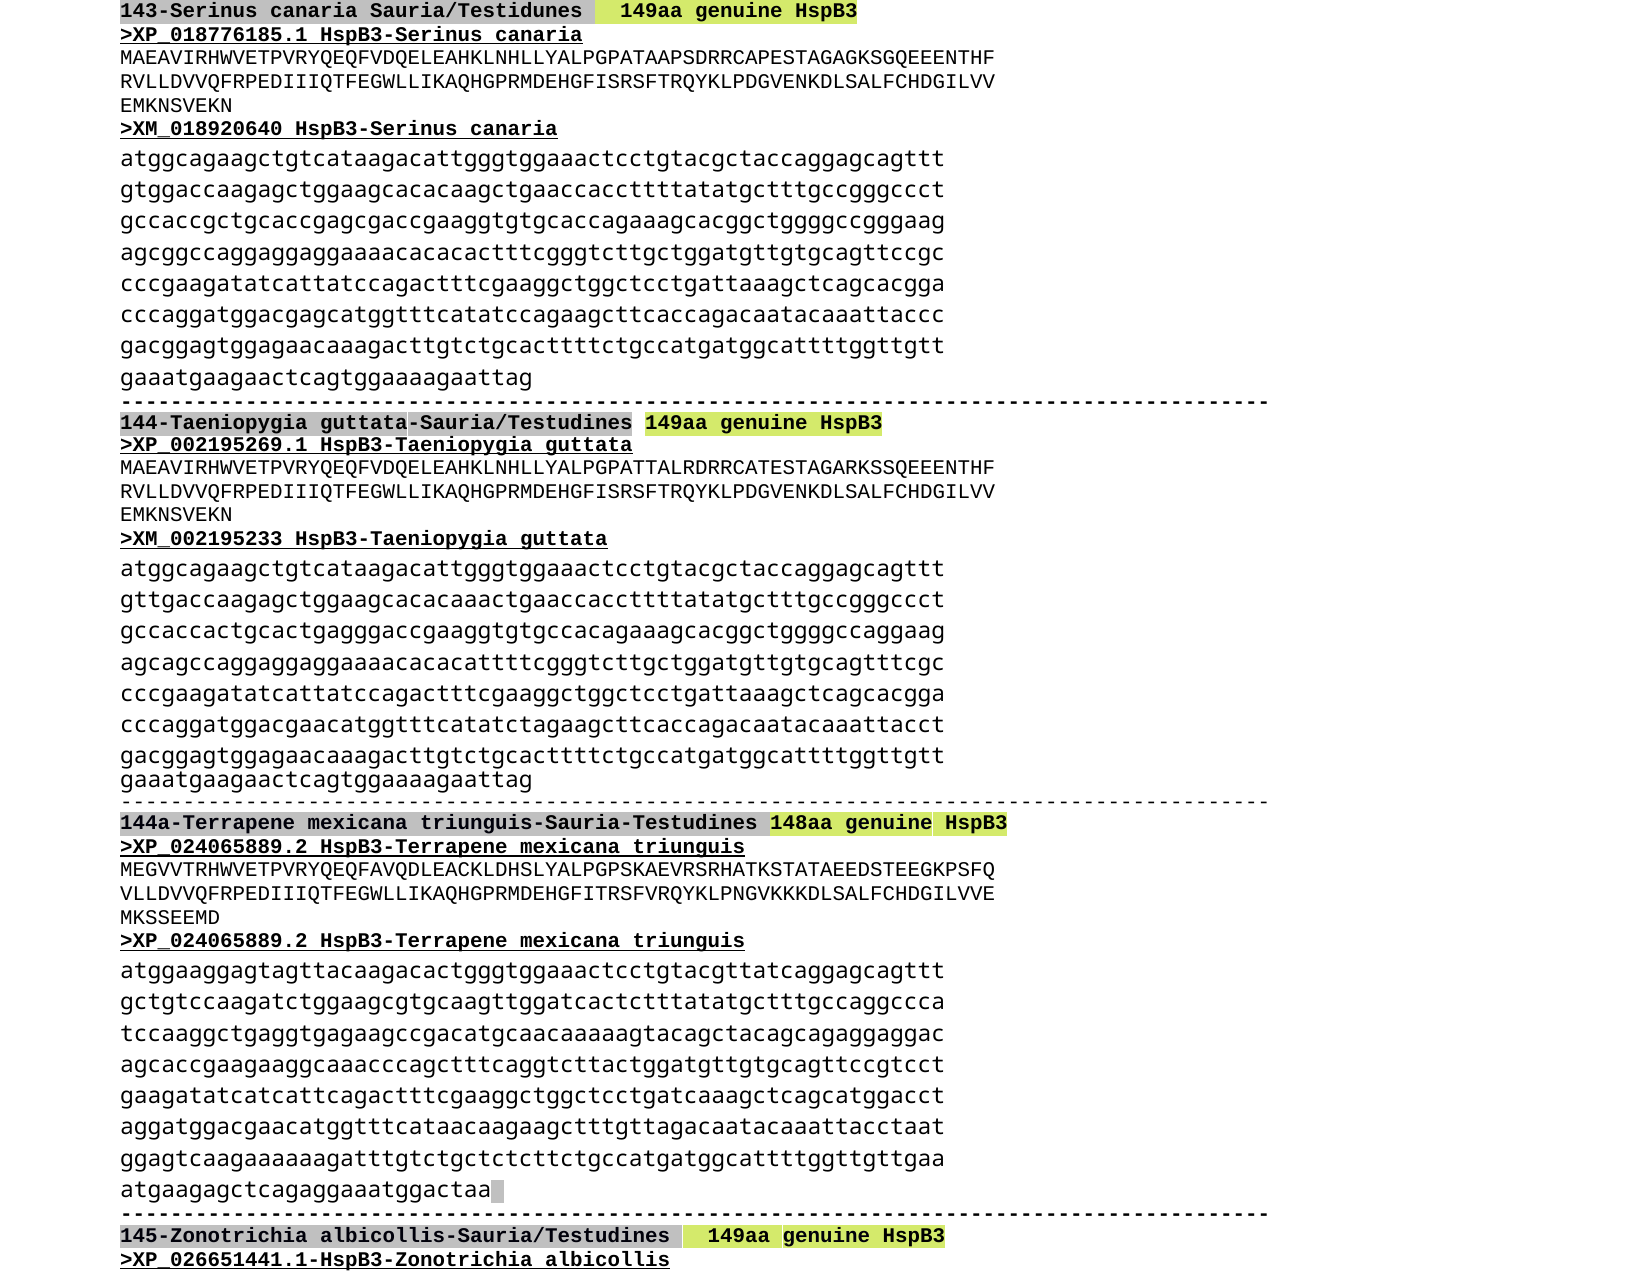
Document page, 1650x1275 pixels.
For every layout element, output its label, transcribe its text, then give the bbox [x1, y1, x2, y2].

text cccaggatggacgagcatggtttcatatccagaagcttcaccagacaatacaaattaccc [120, 298, 1535, 329]
text >XP_024065889.2 HspB3-Terrapene mexicana triunguis [120, 930, 1535, 954]
text gccaccactgcactgagggaccgaaggtgtgccacagaaagcacggctggggccaggaag [120, 614, 1535, 646]
text MEGVVTRHWVETPVRYQEQFAVQDLEACKLDHSLYALPGPSKAEVRSRHATKSTATAEEDSTEEGKPSFQ [120, 859, 1535, 883]
text cccgaagatatcattatccagactttcgaaggctggctcctgattaaagctcagcacgga [120, 677, 1535, 708]
text -------------------------------------------------------------------------------------------- [120, 392, 1337, 413]
text cccgaagatatcattatccagactttcgaaggctggctcctgattaaagctcagcacgga [120, 267, 1535, 298]
text EMKNSVEKN [120, 504, 1535, 528]
text -------------------------------------------------------------------------------------------- [120, 1204, 1337, 1225]
text agcagccaggaggaggaaaacacacattttcgggtcttgctggatgttgtgcagtttcgc [120, 646, 1535, 677]
text RVLLDVVQFRPEDIIIQTFEGWLLIKAQHGPRMDEHGFISRSFTRQYKLPDGVENKDLSALFCHDGILVV [120, 481, 1535, 504]
text gaaatgaagaactcagtggaaaagaattag [120, 771, 1337, 791]
text gccaccgctgcaccgagcgaccgaaggtgtgcaccagaaagcacggctggggccgggaag [120, 204, 1535, 236]
text >XP_026651441.1-HspB3-Zonotrichia albicollis [120, 1248, 1535, 1272]
text MAEAVIRHWVETPVRYQEQFVDQELEAHKLNHLLYALPGPATAAPSDRRCAPESTAGAGKSGQEEENTHF [120, 47, 1535, 71]
text ggagtcaagaaaaaagatttgtctgctctcttctgccatgatggcattttggttgttgaa [120, 1142, 1535, 1173]
text >XP_024065889.2 HspB3-Terrapene mexicana triunguis [120, 836, 1535, 859]
text atggcagaagctgtcataagacattgggtggaaactcctgtacgctaccaggagcagttt [120, 552, 1535, 583]
text >XP_018776185.1 HspB3-Serinus canaria [120, 24, 1535, 47]
text gacggagtggagaacaaagacttgtctgcacttttctgccatgatggcattttggttgtt [120, 739, 1535, 771]
text aggatggacgaacatggtttcataacaagaagctttgttagacaatacaaattacctaat [120, 1110, 1535, 1142]
text VLLDVVQFRPEDIIIQTFEGWLLIKAQHGPRMDEHGFITRSFVRQYKLPNGVKKKDLSALFCHDGILVVE [120, 883, 1535, 907]
text EMKNSVEKN [120, 94, 1535, 118]
text gaaatgaagaactcagtggaaaagaattag [120, 361, 1337, 392]
text atggcagaagctgtcataagacattgggtggaaactcctgtacgctaccaggagcagttt [120, 142, 1535, 173]
text MAEAVIRHWVETPVRYQEQFVDQELEAHKLNHLLYALPGPATTALRDRRCATESTAGARKSSQEEENTHF [120, 457, 1535, 481]
text atggaaggagtagttacaagacactgggtggaaactcctgtacgttatcaggagcagttt [120, 954, 1535, 985]
text gctgtccaagatctggaagcgtgcaagttggatcactctttatatgctttgccaggccca [120, 985, 1535, 1017]
text atgaagagctcagaggaaatggactaa [120, 1173, 1535, 1204]
text agcggccaggaggaggaaaacacacactttcgggtcttgctggatgttgtgcagttccgc [120, 236, 1535, 267]
text 143-Serinus canaria Sauria/Testidunes 149aa genuine HspB3 [120, 0, 1337, 24]
text 145-Zonotrichia albicollis-Sauria/Testudines 149aa genuine HspB3 [120, 1225, 1535, 1248]
text >XM_002195233 HspB3-Taeniopygia guttata [120, 528, 1535, 552]
text agcaccgaagaaggcaaacccagctttcaggtcttactggatgttgtgcagttccgtcct [120, 1048, 1535, 1079]
text >XP_002195269.1 HspB3-Taeniopygia guttata [120, 433, 1535, 457]
text -------------------------------------------------------------------------------------------- [120, 791, 1337, 812]
text MKSSEEMD [120, 907, 1535, 930]
text 144-Taeniopygia guttata-Sauria/Testudines 149aa genuine HspB3 [120, 413, 1337, 433]
text >XM_018920640 HspB3-Serinus canaria [120, 118, 1535, 142]
text gtggaccaagagctggaagcacacaagctgaaccaccttttatatgctttgccgggccct [120, 173, 1535, 204]
text 144a-Terrapene mexicana triunguis-Sauria-Testudines 148aa genuine HspB3 [120, 812, 1535, 836]
text RVLLDVVQFRPEDIIIQTFEGWLLIKAQHGPRMDEHGFISRSFTRQYKLPDGVENKDLSALFCHDGILVV [120, 71, 1535, 94]
text gttgaccaagagctggaagcacacaaactgaaccaccttttatatgctttgccgggccct [120, 583, 1535, 614]
text tccaaggctgaggtgagaagccgacatgcaacaaaaagtacagctacagcagaggaggac [120, 1017, 1535, 1048]
text cccaggatggacgaacatggtttcatatctagaagcttcaccagacaatacaaattacct [120, 708, 1535, 739]
text gaagatatcatcattcagactttcgaaggctggctcctgatcaaagctcagcatggacct [120, 1079, 1535, 1110]
text gacggagtggagaacaaagacttgtctgcacttttctgccatgatggcattttggttgtt [120, 329, 1535, 361]
